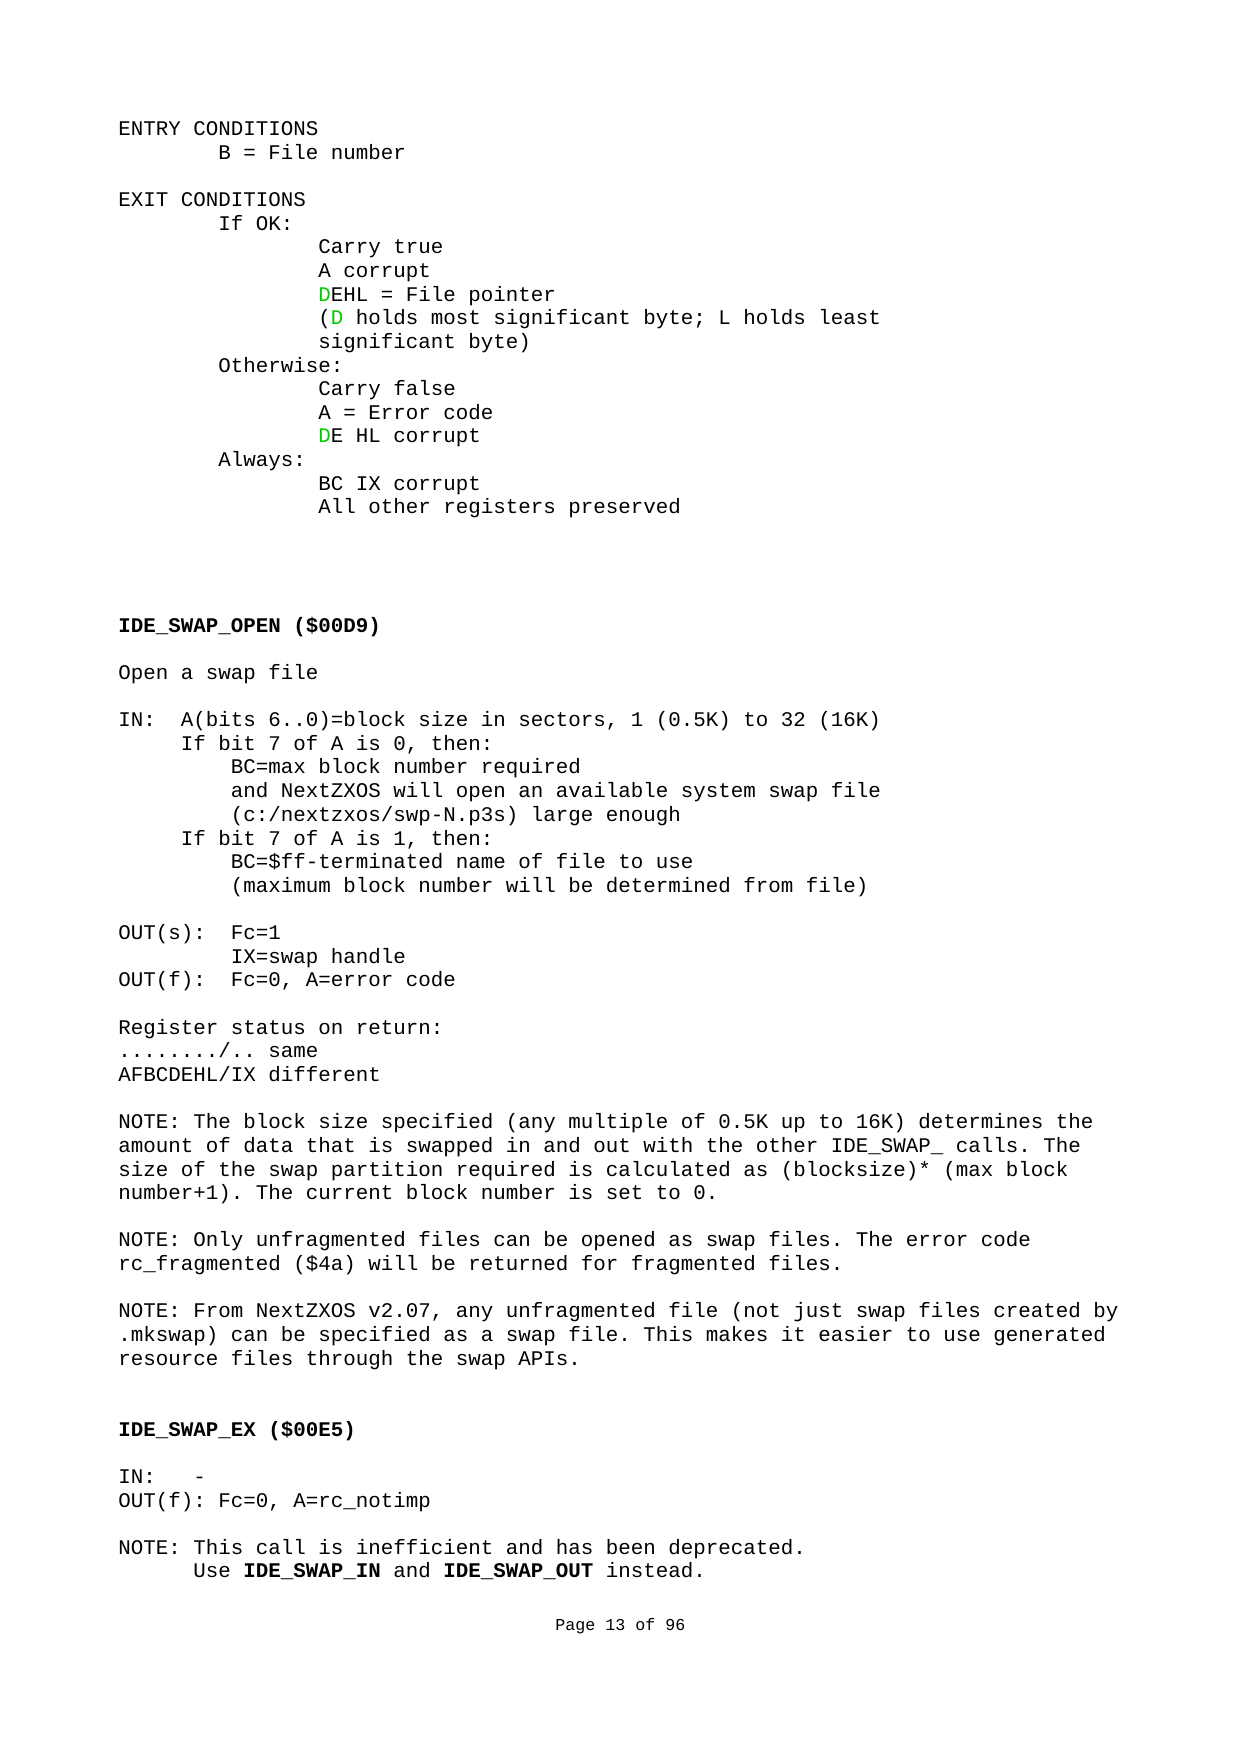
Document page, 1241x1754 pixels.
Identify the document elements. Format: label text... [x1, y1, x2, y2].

text Otherwise: [118, 354, 1122, 378]
text ENTRY CONDITIONS [118, 118, 1122, 142]
text NOTE: From NextZXOS v2.07, any unfragmented file (not just swap files created by .mkswap) can be specified as a swap file. This makes it easier to use generated resource files through the swap APIs. [118, 1300, 1122, 1371]
text DEHL = File pointer [118, 284, 1122, 307]
text AFBCDEHL/IX different [118, 1064, 1122, 1088]
text significant byte) [118, 331, 1122, 354]
text Carry false [118, 378, 1122, 402]
text ......../.. same [118, 1040, 1122, 1064]
text Register status on return: [118, 1017, 1122, 1040]
text DE HL corrupt [118, 426, 1122, 449]
text Use IDE_SWAP_IN and IDE_SWAP_OUT instead. [118, 1561, 1122, 1584]
text If bit 7 of A is 0, then: [118, 733, 1122, 757]
text Carry true [118, 236, 1122, 260]
text BC=max block number required [118, 757, 1122, 780]
text BC=$ff-terminated name of file to use [118, 851, 1122, 875]
text A = Error code [118, 402, 1122, 426]
text OUT(s): Fc=1 [118, 922, 1122, 946]
text NOTE: This call is inefficient and has been deprecated. [118, 1537, 1122, 1561]
text If OK: [118, 213, 1122, 236]
text A corrupt [118, 260, 1122, 284]
text IDE_SWAP_OPEN ($00D9) [118, 615, 1122, 638]
text EXIT CONDITIONS [118, 189, 1122, 213]
text IN: - [118, 1466, 1122, 1489]
text IX=swap handle [118, 946, 1122, 969]
text BC IX corrupt [118, 473, 1122, 496]
text Always: [118, 449, 1122, 473]
text (c:/nextzxos/swp-N.p3s) large enough [118, 804, 1122, 827]
text Open a swap file [118, 662, 1122, 686]
text (maximum block number will be determined from file) [118, 875, 1122, 898]
text If bit 7 of A is 1, then: [118, 827, 1122, 851]
text NOTE: Only unfragmented files can be opened as swap files. The error code rc_fragmented ($4a) will be returned for fragmented files. [118, 1229, 1122, 1277]
text (D holds most significant byte; L holds least [118, 307, 1122, 331]
text NOTE: The block size specified (any multiple of 0.5K up to 16K) determines the amount of data that is swapped in and out with the other IDE_SWAP_ calls. The size of the swap partition required is calculated as (blocksize)* (max block number+1). The current block number is set to 0. [118, 1111, 1122, 1206]
text All other registers preserved [118, 496, 1122, 520]
text and NextZXOS will open an available system swap file [118, 780, 1122, 804]
text OUT(f): Fc=0, A=rc_notimp [118, 1489, 1122, 1513]
text OUT(f): Fc=0, A=error code [118, 969, 1122, 993]
text IDE_SWAP_EX ($00E5) [118, 1419, 1122, 1442]
text B = File number [118, 142, 1122, 165]
text IN: A(bits 6..0)=block size in sectors, 1 (0.5K) to 32 (16K) [118, 709, 1122, 733]
